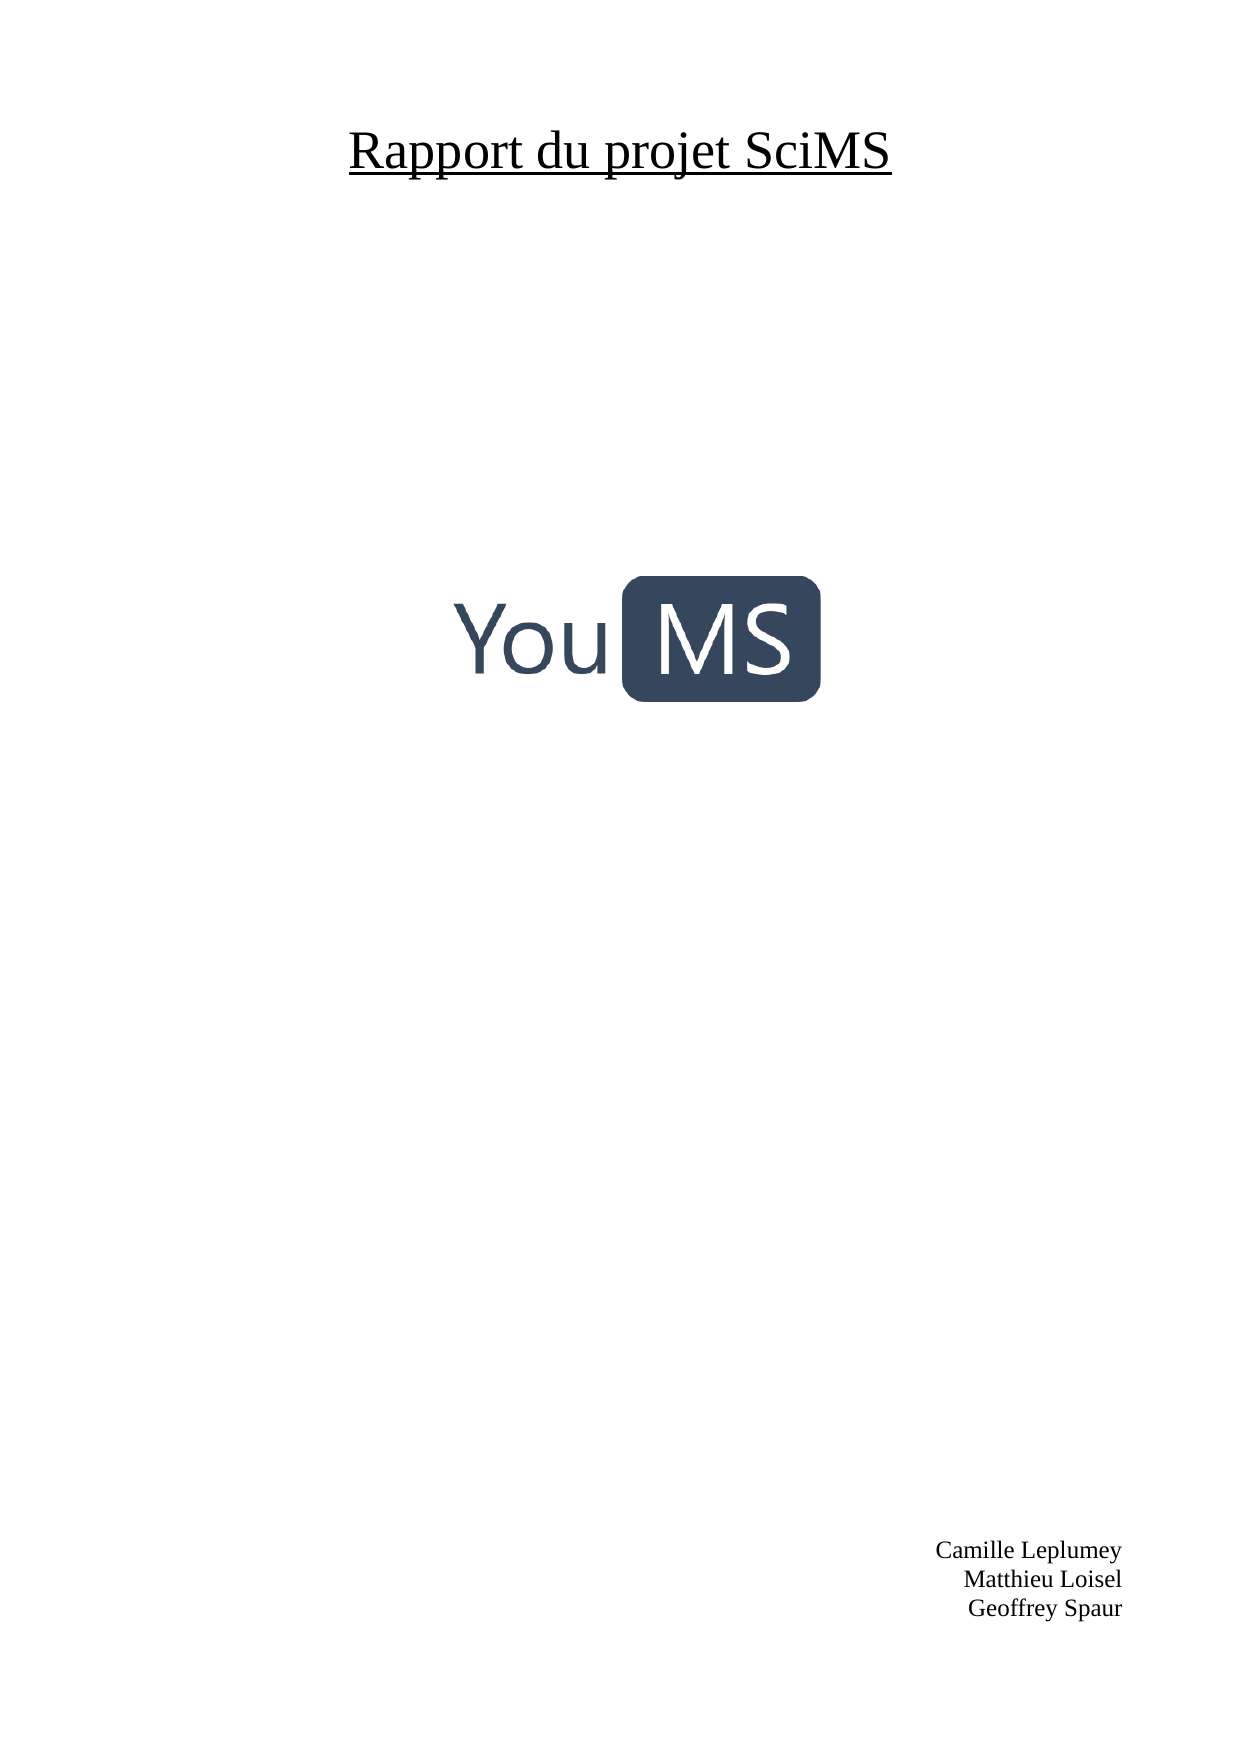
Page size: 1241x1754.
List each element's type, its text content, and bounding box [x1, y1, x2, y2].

text Rapport du projet SciMS [118, 118, 1122, 180]
text Camille Leplumey [118, 1535, 1122, 1564]
text Matthieu Loisel [118, 1564, 1122, 1593]
text Geoffrey Spaur [118, 1593, 1122, 1622]
picture [452, 576, 821, 702]
